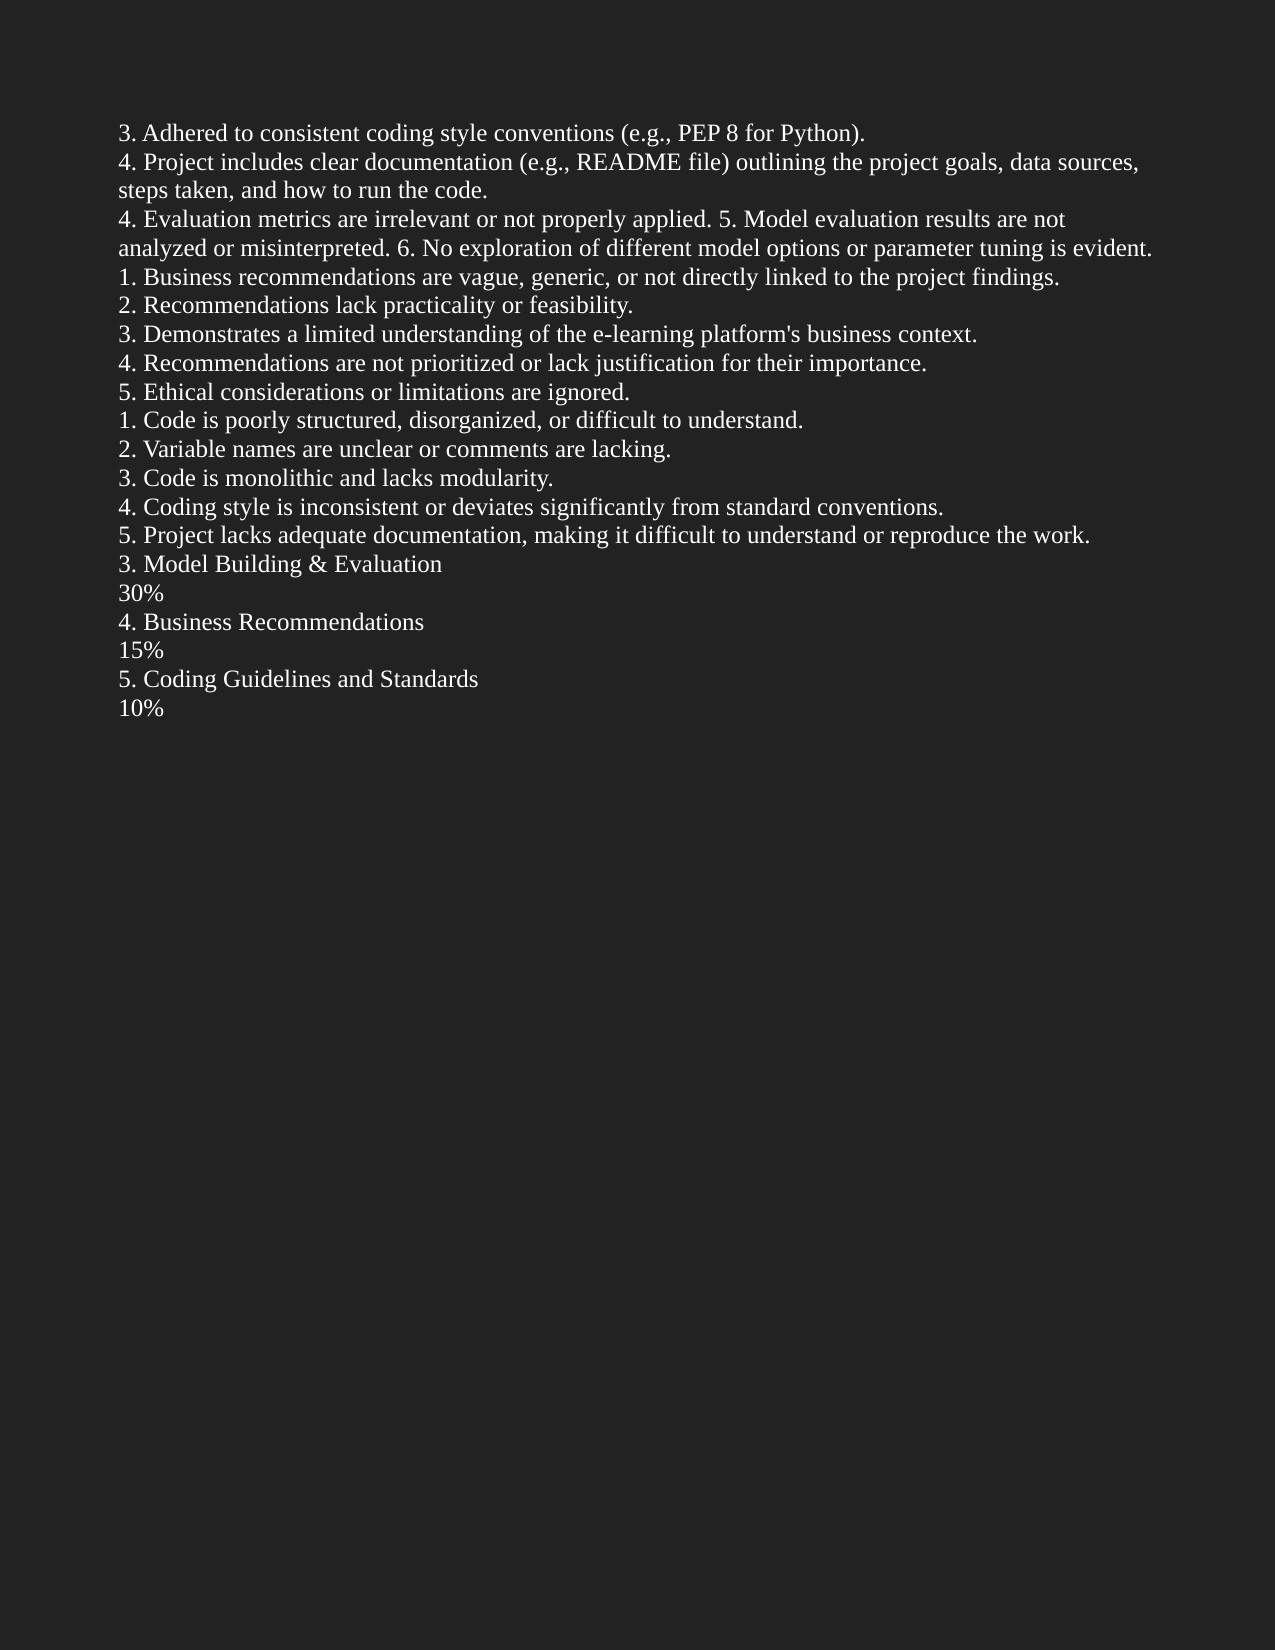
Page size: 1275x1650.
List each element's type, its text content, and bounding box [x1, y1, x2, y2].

text 4. Recommendations are not prioritized or lack justification for their importance. [118, 348, 1157, 377]
text 3. Demonstrates a limited understanding of the e-learning platform's business context. [118, 319, 1157, 348]
text 15% [118, 636, 1157, 664]
text 5. Coding Guidelines and Standards [118, 664, 1157, 693]
text 2. Variable names are unclear or comments are lacking. [118, 434, 1157, 463]
text 4. Business Recommendations [118, 607, 1157, 636]
text 2. Recommendations lack practicality or feasibility. [118, 291, 1157, 319]
text 3. Code is monolithic and lacks modularity. [118, 463, 1157, 492]
text 3. Adhered to consistent coding style conventions (e.g., PEP 8 for Python). [118, 118, 1157, 147]
text 1. Business recommendations are vague, generic, or not directly linked to the project findings. [118, 262, 1157, 291]
text 4. Project includes clear documentation (e.g., README file) outlining the project goals, data sources, steps taken, and how to run the code. [118, 147, 1157, 204]
text 1. Code is poorly structured, disorganized, or difficult to understand. [118, 406, 1157, 434]
text 5. Ethical considerations or limitations are ignored. [118, 377, 1157, 406]
text 30% [118, 578, 1157, 607]
text 5. Project lacks adequate documentation, making it difficult to understand or reproduce the work. [118, 521, 1157, 549]
text 4. Evaluation metrics are irrelevant or not properly applied. 5. Model evaluation results are not analyzed or misinterpreted. 6. No exploration of different model options or parameter tuning is evident. [118, 204, 1157, 262]
text 4. Coding style is inconsistent or deviates significantly from standard conventions. [118, 492, 1157, 521]
text 3. Model Building & Evaluation [118, 549, 1157, 578]
text 10% [118, 693, 1157, 722]
